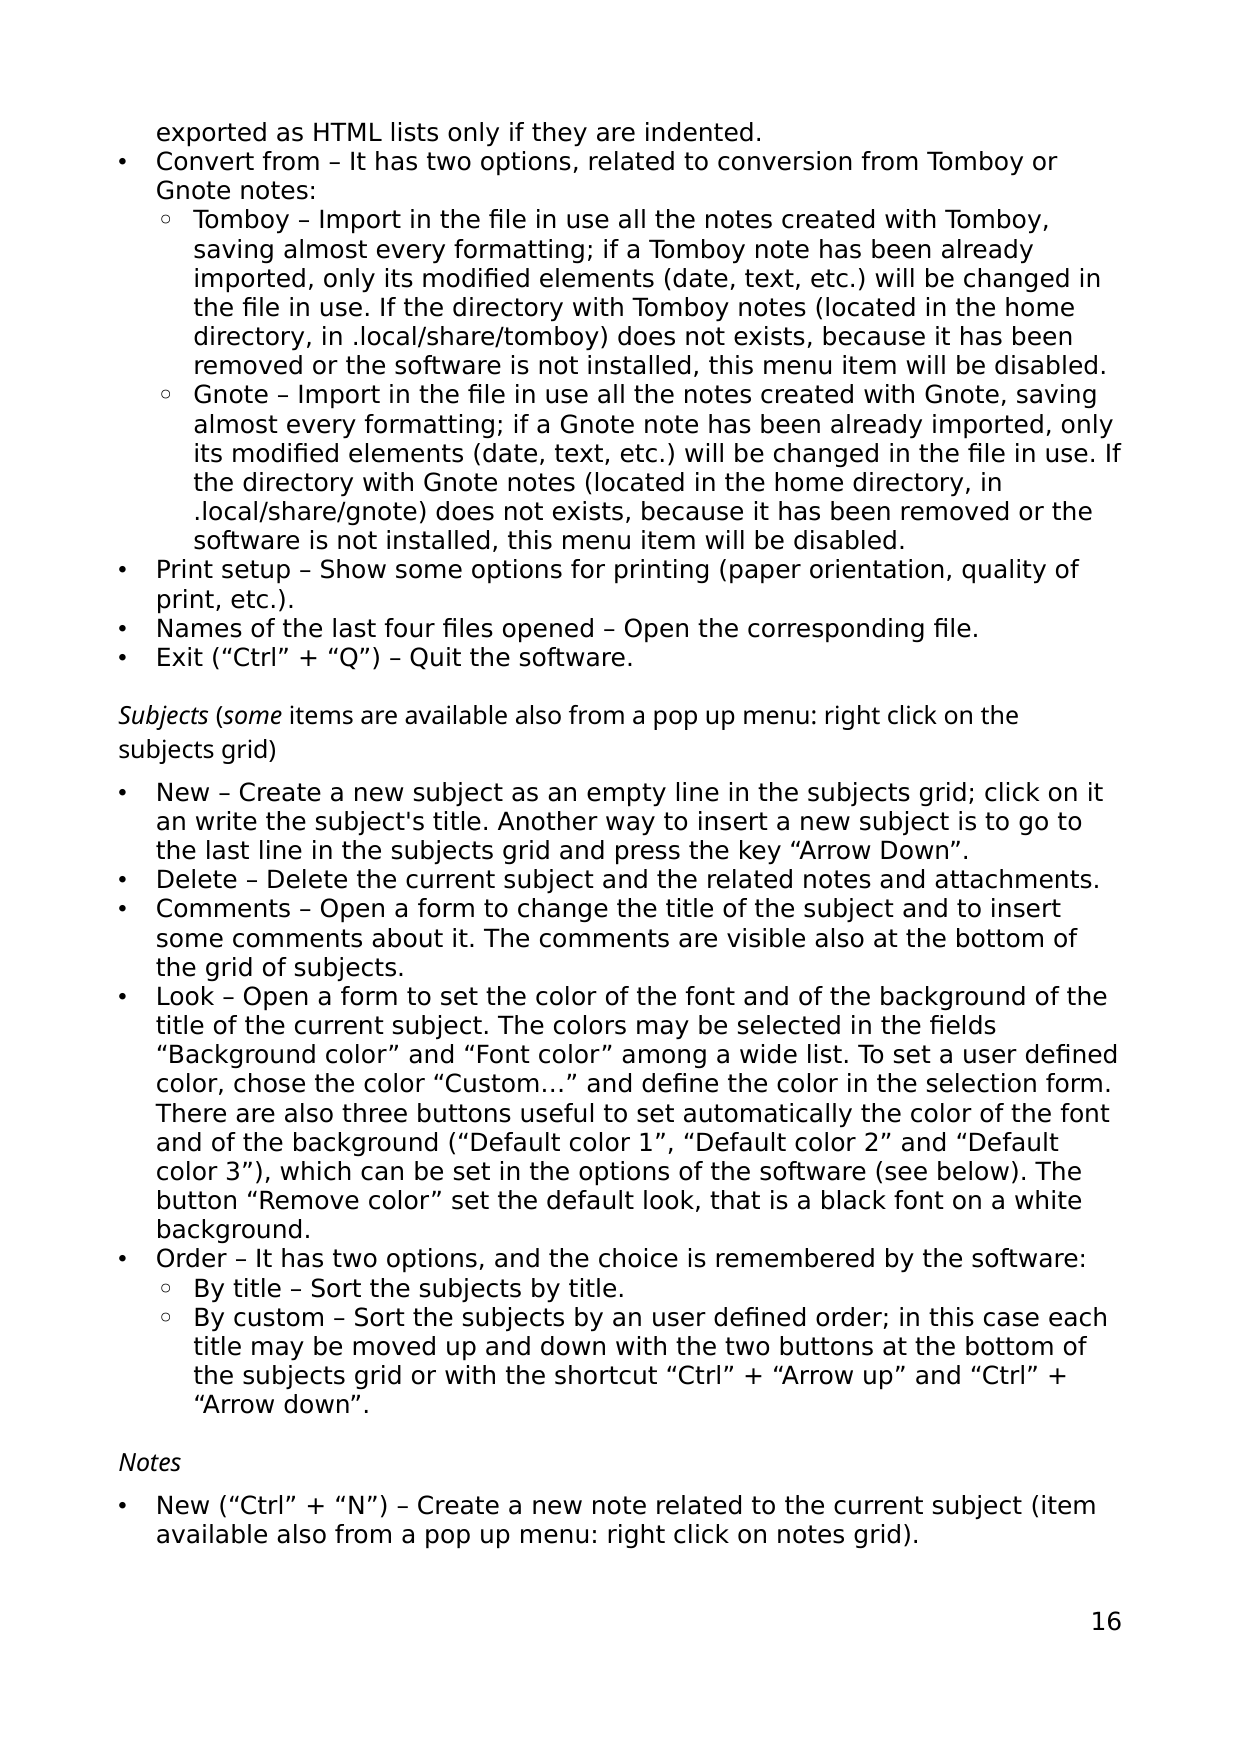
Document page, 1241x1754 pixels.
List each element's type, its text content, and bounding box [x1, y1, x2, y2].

list exported as HTML lists only if they are indented. [118, 118, 1122, 147]
list Convert from – It has two options, related to conversion from Tomboy or Gnote notes: [118, 147, 1122, 206]
list Delete – Delete the current subject and the related notes and attachments. [118, 865, 1122, 894]
list Print setup – Show some options for printing (paper orientation, quality of print, etc.). [118, 556, 1122, 614]
subtitle Notes [118, 1444, 1122, 1479]
list Order – It has two options, and the choice is remembered by the software: [118, 1244, 1122, 1274]
list Look – Open a form to set the color of the font and of the background of the title of the current subject. The colors may be selected in the fields “Background color” and “Font color” among a wide list. To set a user defined color, chose the color “Custom…” and define the color in the selection form. There are also three buttons useful to set automatically the color of the font and of the background (“Default color 1”, “Default color 2” and “Default color 3”), which can be set in the options of the software (see below). The button “Remove color” set the default look, that is a black font on a white background. [118, 982, 1122, 1244]
list New – Create a new subject as an empty line in the subjects grid; click on it an write the subject's title. Another way to insert a new subject is to go to the last line in the subjects grid and press the key “Arrow Down”. [118, 778, 1122, 865]
list New (“Ctrl” + “N”) – Create a new note related to the current subject (item available also from a pop up menu: right click on notes grid). [118, 1491, 1122, 1549]
list By title – Sort the subjects by title. [156, 1274, 1122, 1303]
list Exit (“Ctrl” + “Q”) – Quit the software. [118, 643, 1122, 672]
list Tomboy – Import in the file in use all the notes created with Tomboy, saving almost every formatting; if a Tomboy note has been already imported, only its modified elements (date, text, etc.) will be changed in the file in use. If the directory with Tomboy notes (located in the home directory, in .local/share/tomboy) does not exists, because it has been removed or the software is not installed, this menu item will be disabled. [156, 206, 1122, 381]
list Comments – Open a form to change the title of the subject and to insert some comments about it. The comments are visible also at the bottom of the grid of subjects. [118, 894, 1122, 982]
list Gnote – Import in the file in use all the notes created with Gnote, saving almost every formatting; if a Gnote note has been already imported, only its modified elements (date, text, etc.) will be changed in the file in use. If the directory with Gnote notes (located in the home directory, in .local/share/gnote) does not exists, because it has been removed or the software is not installed, this menu item will be disabled. [156, 381, 1122, 556]
subtitle Subjects (some items are available also from a pop up menu: right click on the subjects grid) [118, 697, 1122, 765]
list By custom – Sort the subjects by an user defined order; in this case each title may be moved up and down with the two buttons at the bottom of the subjects grid or with the shortcut “Ctrl” + “Arrow up” and “Ctrl” + “Arrow down”. [156, 1303, 1122, 1419]
list Names of the last four files opened – Open the corresponding file. [118, 614, 1122, 643]
